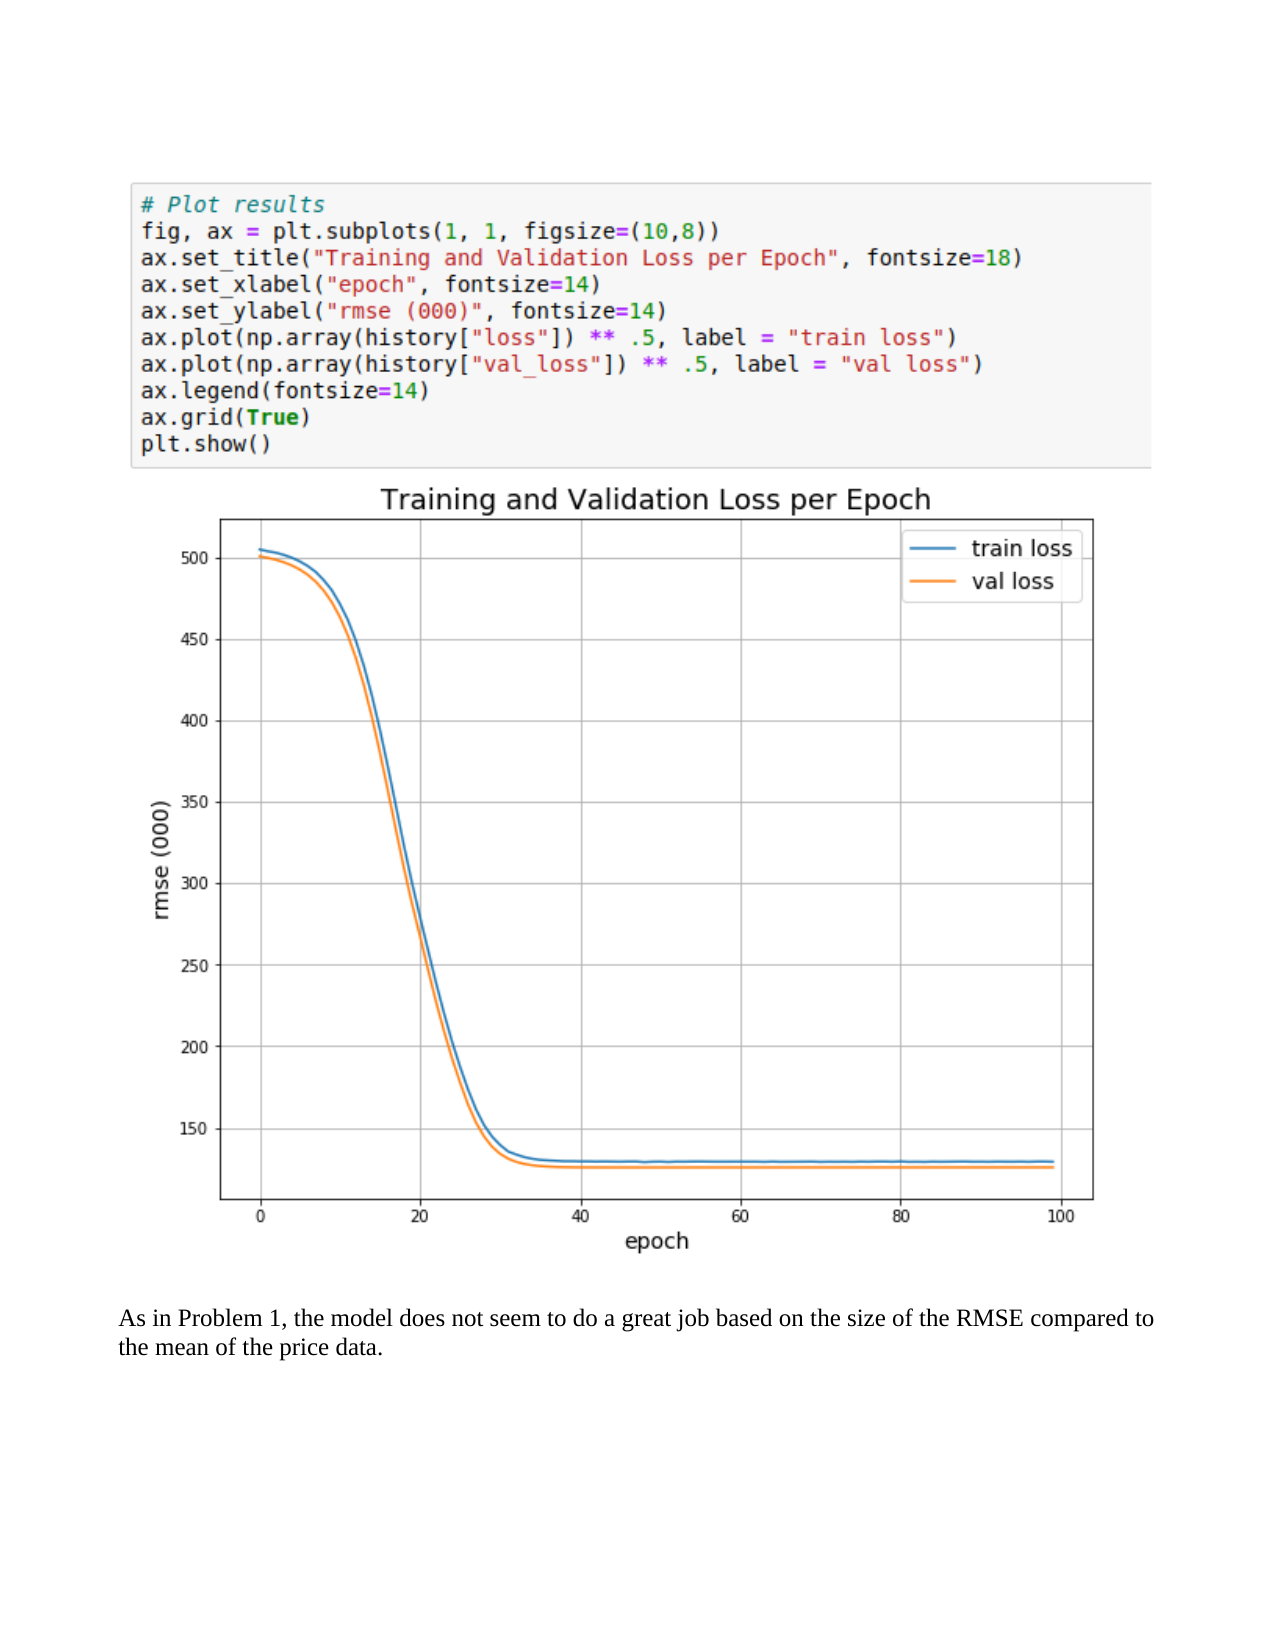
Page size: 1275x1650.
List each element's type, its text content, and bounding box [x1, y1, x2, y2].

text As in Problem 1, the model does not seem to do a great job based on the size of the RMSE compared to the mean of the price data. [118, 1303, 1157, 1360]
picture [123, 175, 1152, 1274]
